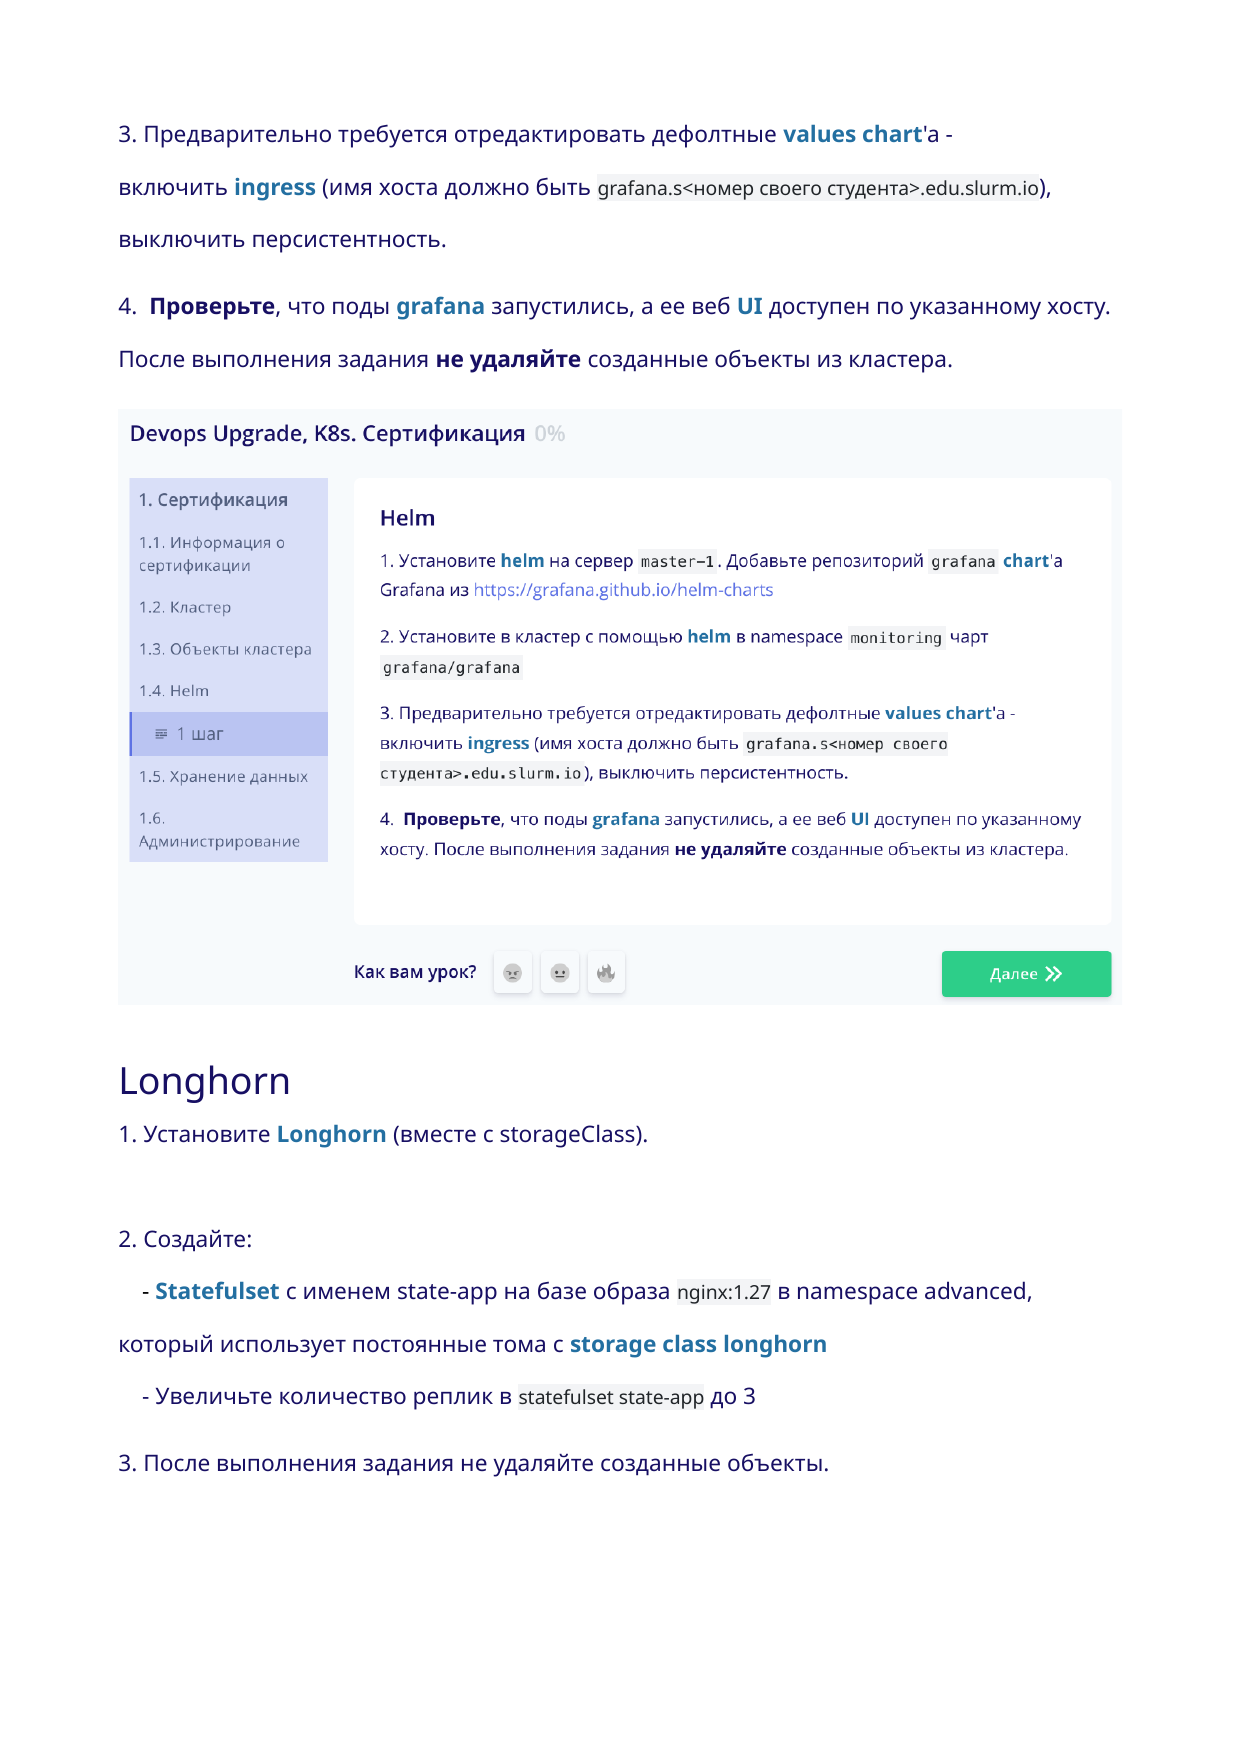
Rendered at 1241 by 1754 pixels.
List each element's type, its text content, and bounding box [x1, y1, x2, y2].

text 3. Предварительно требуется отредактировать дефолтные values chart'a - включить ingress (имя хоста должно быть grafana.s<номер своего студента>.edu.slurm.io), выключить перcистентность. [118, 118, 1122, 254]
text 1. Установите Longhorn (вместе с storageClass). 2. Создайте: - Statefulset с именем state-app на базе образа nginx:1.27 в namespace advanced, который использует постоянные тома с storage class longhorn - Увеличьте количество реплик в statefulset state-app до 3 [118, 1118, 1122, 1411]
text 4. Проверьте, что поды grafana запустились, а ее веб UI доступен по указанному хосту. После выполнения задания не удаляйте созданные объекты из кластера. [118, 290, 1122, 374]
picture [118, 409, 1123, 1005]
text 3. После выполнения задания не удаляйте созданные объекты. [118, 1448, 1122, 1478]
subtitle Longhorn [118, 1054, 1122, 1106]
